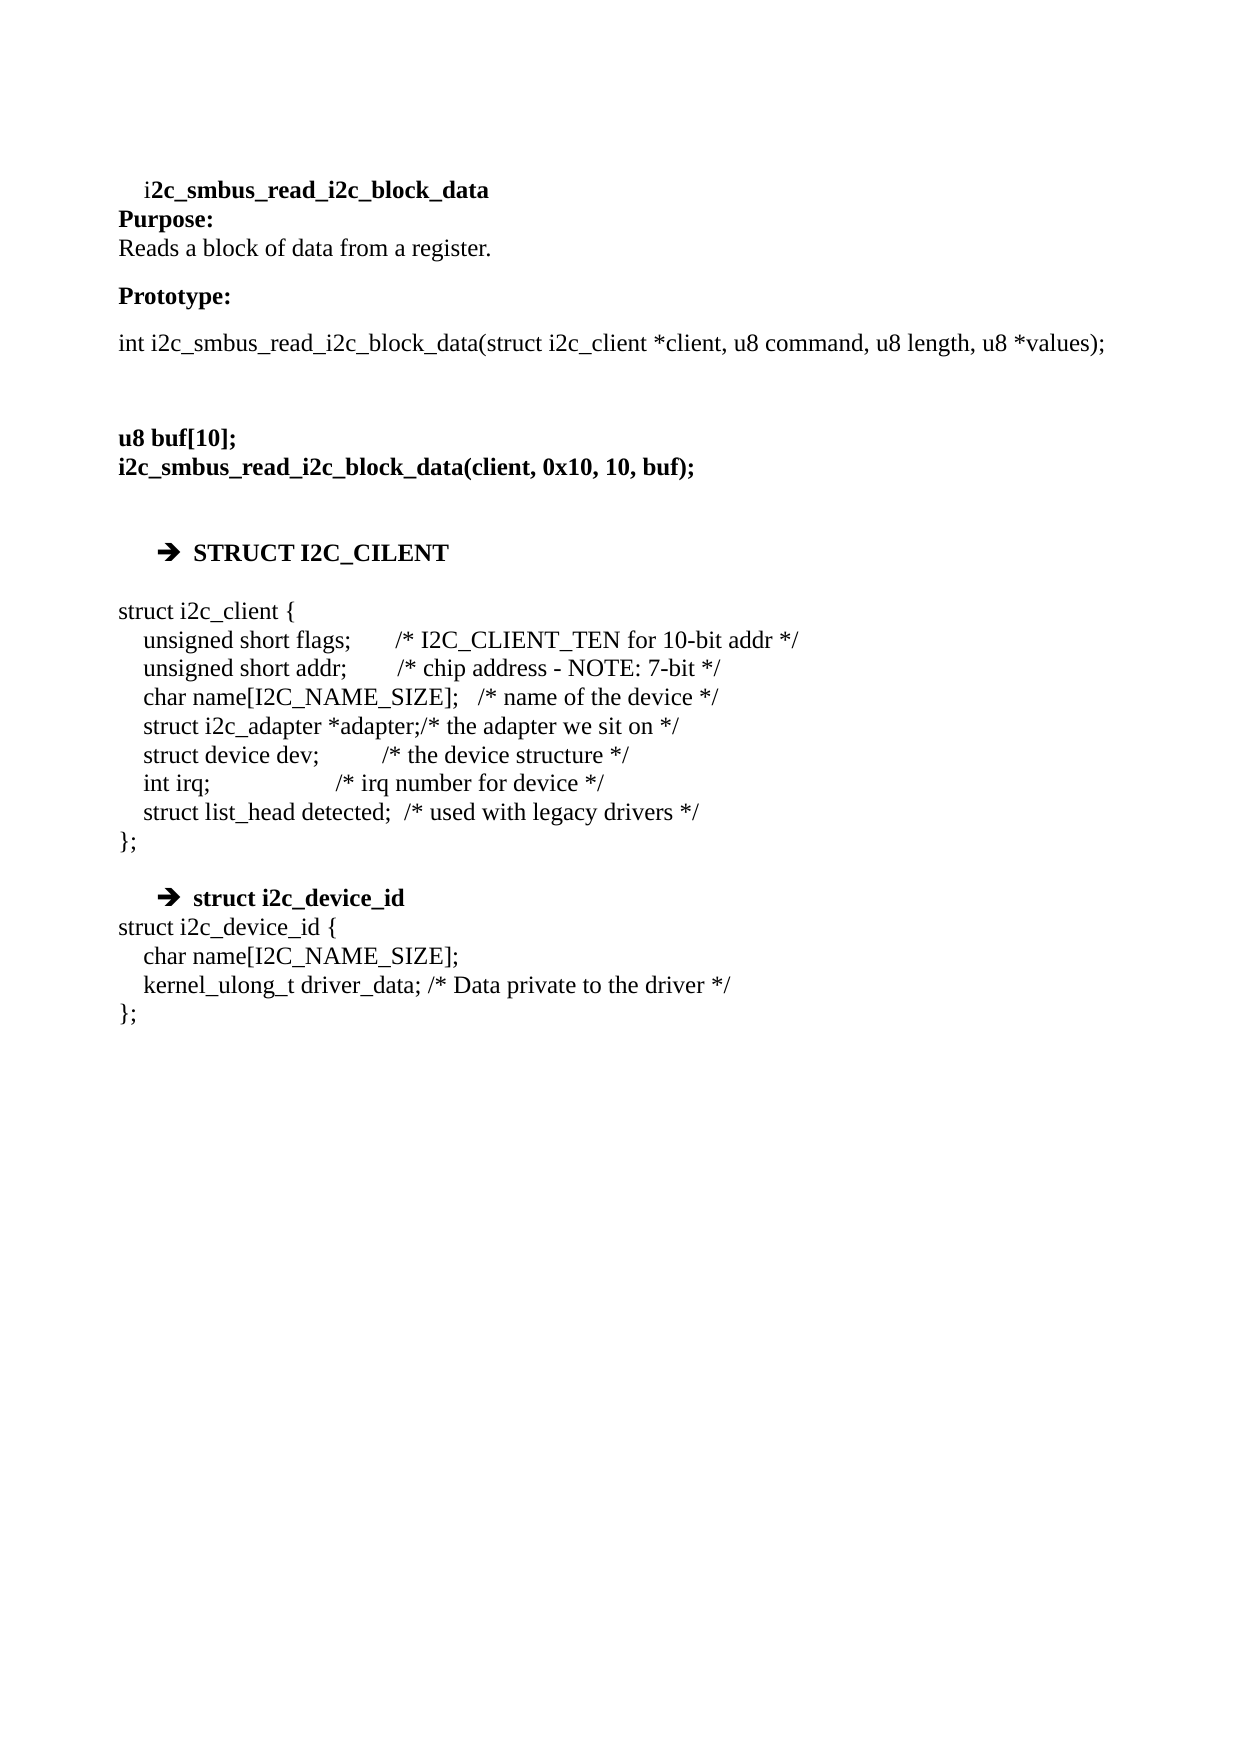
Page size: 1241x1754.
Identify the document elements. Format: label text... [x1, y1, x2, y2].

text }; [118, 998, 1122, 1027]
text struct i2c_client { [118, 596, 1122, 625]
text i2c_smbus_read_i2c_block_data(client, 0x10, 10, buf); [118, 452, 1122, 481]
text unsigned short addr; /* chip address - NOTE: 7-bit */ [118, 653, 1122, 682]
text char name[I2C_NAME_SIZE]; [118, 941, 1122, 970]
text kernel_ulong_t driver_data; /* Data private to the driver */ [118, 970, 1122, 998]
text unsigned short flags; /* I2C_CLIENT_TEN for 10-bit addr */ [118, 625, 1122, 653]
text }; [118, 826, 1122, 855]
text Prototype: [118, 281, 1122, 309]
text 🔹 i2c_smbus_read_i2c_block_data [118, 176, 1122, 204]
text char name[I2C_NAME_SIZE]; /* name of the device */ [118, 682, 1122, 711]
text u8 buf[10]; [118, 423, 1122, 452]
text Reads a block of data from a register. [118, 233, 1122, 262]
text int irq; /* irq number for device */ [118, 768, 1122, 797]
text struct list_head detected; /* used with legacy drivers */ [118, 797, 1122, 826]
list STRUCT I2C_CILENT [156, 538, 1122, 567]
text struct device dev; /* the device structure */ [118, 740, 1122, 768]
text int i2c_smbus_read_i2c_block_data(struct i2c_client *client, u8 command, u8 length, u8 *values); [118, 328, 1122, 357]
text struct i2c_adapter *adapter;/* the adapter we sit on */ [118, 711, 1122, 740]
text Purpose: [118, 204, 1122, 233]
list struct i2c_device_id [156, 883, 1122, 912]
text struct i2c_device_id { [118, 912, 1122, 941]
